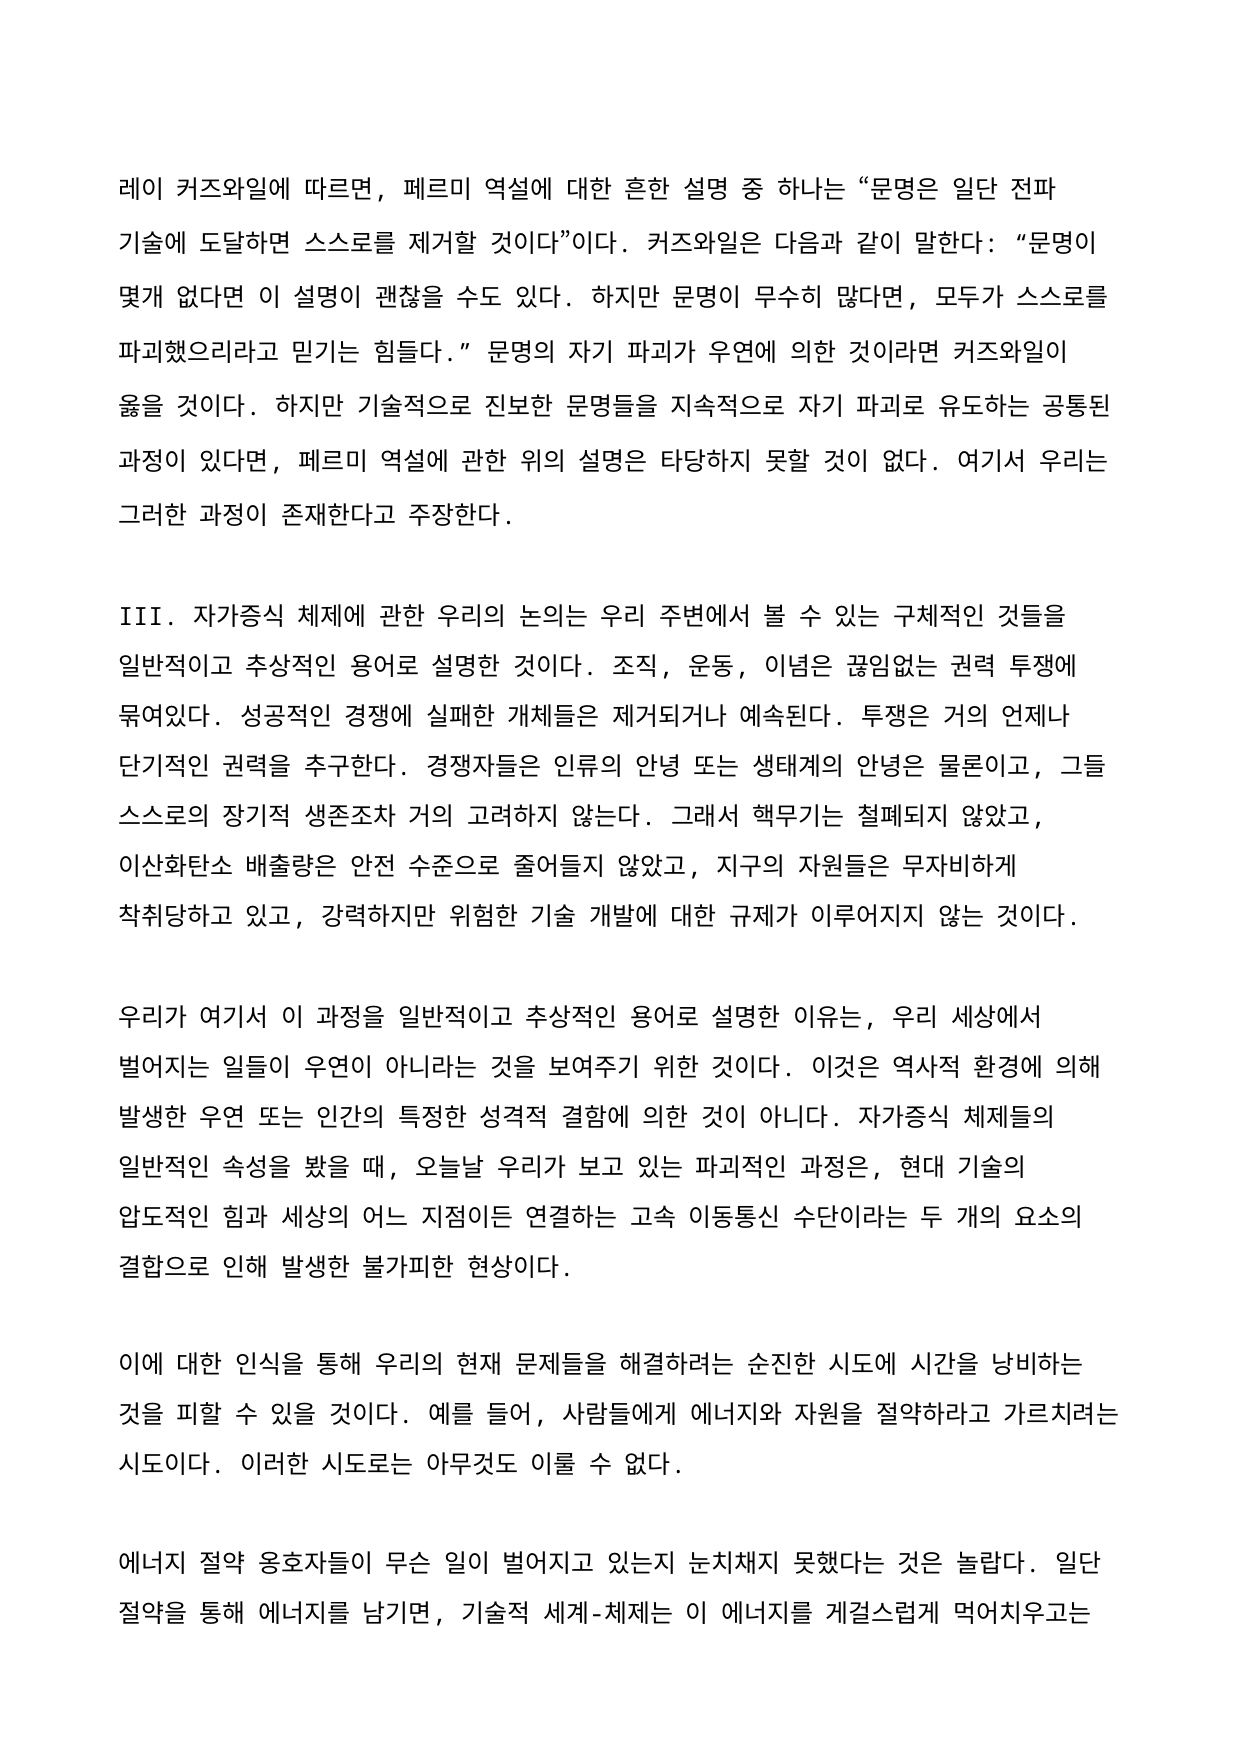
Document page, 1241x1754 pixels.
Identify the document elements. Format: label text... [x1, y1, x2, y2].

text 레이 커즈와일에 따르면, 페르미 역설에 대한 흔한 설명 중 하나는 “문명은 일단 전파 기술에 도달하면 스스로를 제거할 것이다”이다. 커즈와일은 다음과 같이 말한다: “문명이 몇개 없다면 이 설명이 괜찮을 수도 있다. 하지만 문명이 무수히 많다면, 모두가 스스로를 파괴했으리라고 믿기는 힘들다.” 문명의 자기 파괴가 우연에 의한 것이라면 커즈와일이 옳을 것이다. 하지만 기술적으로 진보한 문명들을 지속적으로 자기 파괴로 유도하는 공통된 과정이 있다면, 페르미 역설에 관한 위의 설명은 타당하지 못할 것이 없다. 여기서 우리는 그러한 과정이 존재한다고 주장한다. [118, 169, 1122, 532]
text 에너지 절약 옹호자들이 무슨 일이 벌어지고 있는지 눈치채지 못했다는 것은 놀랍다. 일단 절약을 통해 에너지를 남기면, 기술적 세계-체제는 이 에너지를 게걸스럽게 먹어치우고는 [118, 1543, 1122, 1630]
text III. 자가증식 체제에 관한 우리의 논의는 우리 주변에서 볼 수 있는 구체적인 것들을 일반적이고 추상적인 용어로 설명한 것이다. 조직, 운동, 이념은 끊임없는 권력 투쟁에 묶여있다. 성공적인 경쟁에 실패한 개체들은 제거되거나 예속된다. 투쟁은 거의 언제나 단기적인 권력을 추구한다. 경쟁자들은 인류의 안녕 또는 생태계의 안녕은 물론이고, 그들 스스로의 장기적 생존조차 거의 고려하지 않는다. 그래서 핵무기는 철폐되지 않았고, 이산화탄소 배출량은 안전 수준으로 줄어들지 않았고, 지구의 자원들은 무자비하게 착취당하고 있고, 강력하지만 위험한 기술 개발에 대한 규제가 이루어지지 않는 것이다. [118, 597, 1122, 933]
text 이에 대한 인식을 통해 우리의 현재 문제들을 해결하려는 순진한 시도에 시간을 낭비하는 것을 피할 수 있을 것이다. 예를 들어, 사람들에게 에너지와 자원을 절약하라고 가르치려는 시도이다. 이러한 시도로는 아무것도 이룰 수 없다. [118, 1344, 1122, 1481]
text 우리가 여기서 이 과정을 일반적이고 추상적인 용어로 설명한 이유는, 우리 세상에서 벌어지는 일들이 우연이 아니라는 것을 보여주기 위한 것이다. 이것은 역사적 환경에 의해 발생한 우연 또는 인간의 특정한 성격적 결함에 의한 것이 아니다. 자가증식 체제들의 일반적인 속성을 봤을 때, 오늘날 우리가 보고 있는 파괴적인 과정은, 현대 기술의 압도적인 힘과 세상의 어느 지점이든 연결하는 고속 이동통신 수단이라는 두 개의 요소의 결합으로 인해 발생한 불가피한 현상이다. [118, 997, 1122, 1284]
